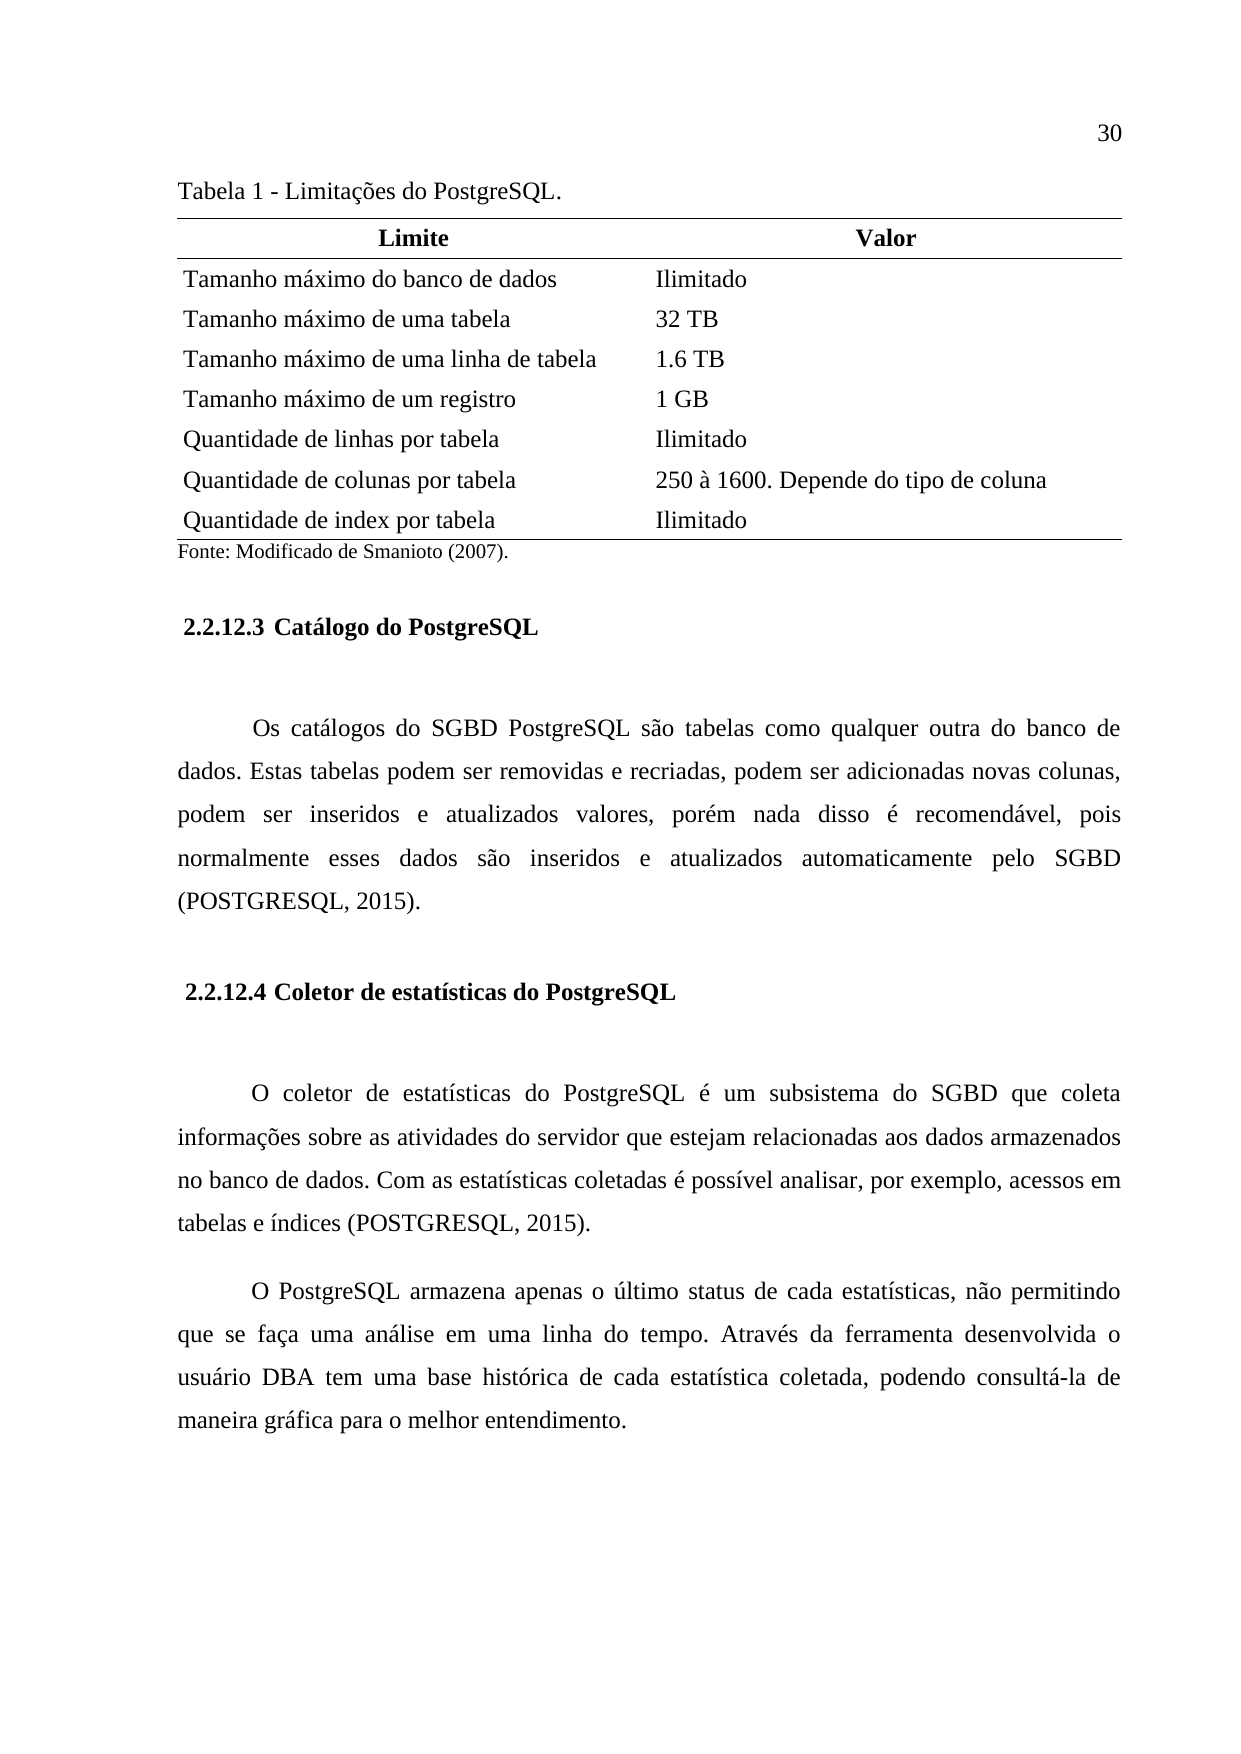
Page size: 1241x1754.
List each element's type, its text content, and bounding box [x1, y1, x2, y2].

list Coletor de estatísticas do PostgreSQL [185, 977, 1122, 1006]
text Os catálogos do SGBD PostgreSQL são tabelas como qualquer outra do banco de dados. Estas tabelas podem ser removidas e recriadas, podem ser adicionadas novas colunas, podem ser inseridos e atualizados valores, porém nada disso é recomendável, pois normalmente esses dados são inseridos e atualizados automaticamente pelo SGBD (POSTGRESQL, 2015). [177, 713, 1122, 914]
list Catálogo do PostgreSQL [183, 612, 1122, 640]
table_cell Quantidade de linhas por tabela [177, 419, 649, 459]
text O PostgreSQL armazena apenas o último status de cada estatísticas, não permitindo que se faça uma análise em uma linha do tempo. Através da ferramenta desenvolvida o usuário DBA tem uma base histórica de cada estatística coletada, podendo consultá-la de maneira gráfica para o melhor entendimento. [177, 1276, 1122, 1434]
table_cell 1.6 TB [650, 338, 1122, 378]
table_cell Quantidade de colunas por tabela [177, 459, 649, 499]
text Fonte: Modificado de Smanioto (2007). [177, 540, 1122, 563]
table_cell Tamanho máximo de uma linha de tabela [177, 338, 649, 378]
table_cell 32 TB [650, 298, 1122, 338]
table_cell Tamanho máximo de uma tabela [177, 298, 649, 338]
table_cell Ilimitado [650, 419, 1122, 459]
table_header Limite [177, 219, 649, 258]
table_cell Tamanho máximo do banco de dados [177, 259, 649, 298]
table_cell Ilimitado [650, 259, 1122, 298]
table_cell Ilimitado [650, 499, 1122, 539]
text O coletor de estatísticas do PostgreSQL é um subsistema do SGBD que coleta informações sobre as atividades do servidor que estejam relacionadas aos dados armazenados no banco de dados. Com as estatísticas coletadas é possível analisar, por exemplo, acessos em tabelas e índices (POSTGRESQL, 2015). [177, 1078, 1122, 1237]
table_header Valor [650, 219, 1122, 258]
text Tabela 1 - Limitações do PostgreSQL. [177, 176, 1122, 205]
table_cell 1 GB [650, 379, 1122, 419]
table_cell Tamanho máximo de um registro [177, 379, 649, 419]
table_cell Quantidade de index por tabela [177, 499, 649, 539]
table_cell 250 à 1600. Depende do tipo de coluna [650, 459, 1122, 499]
